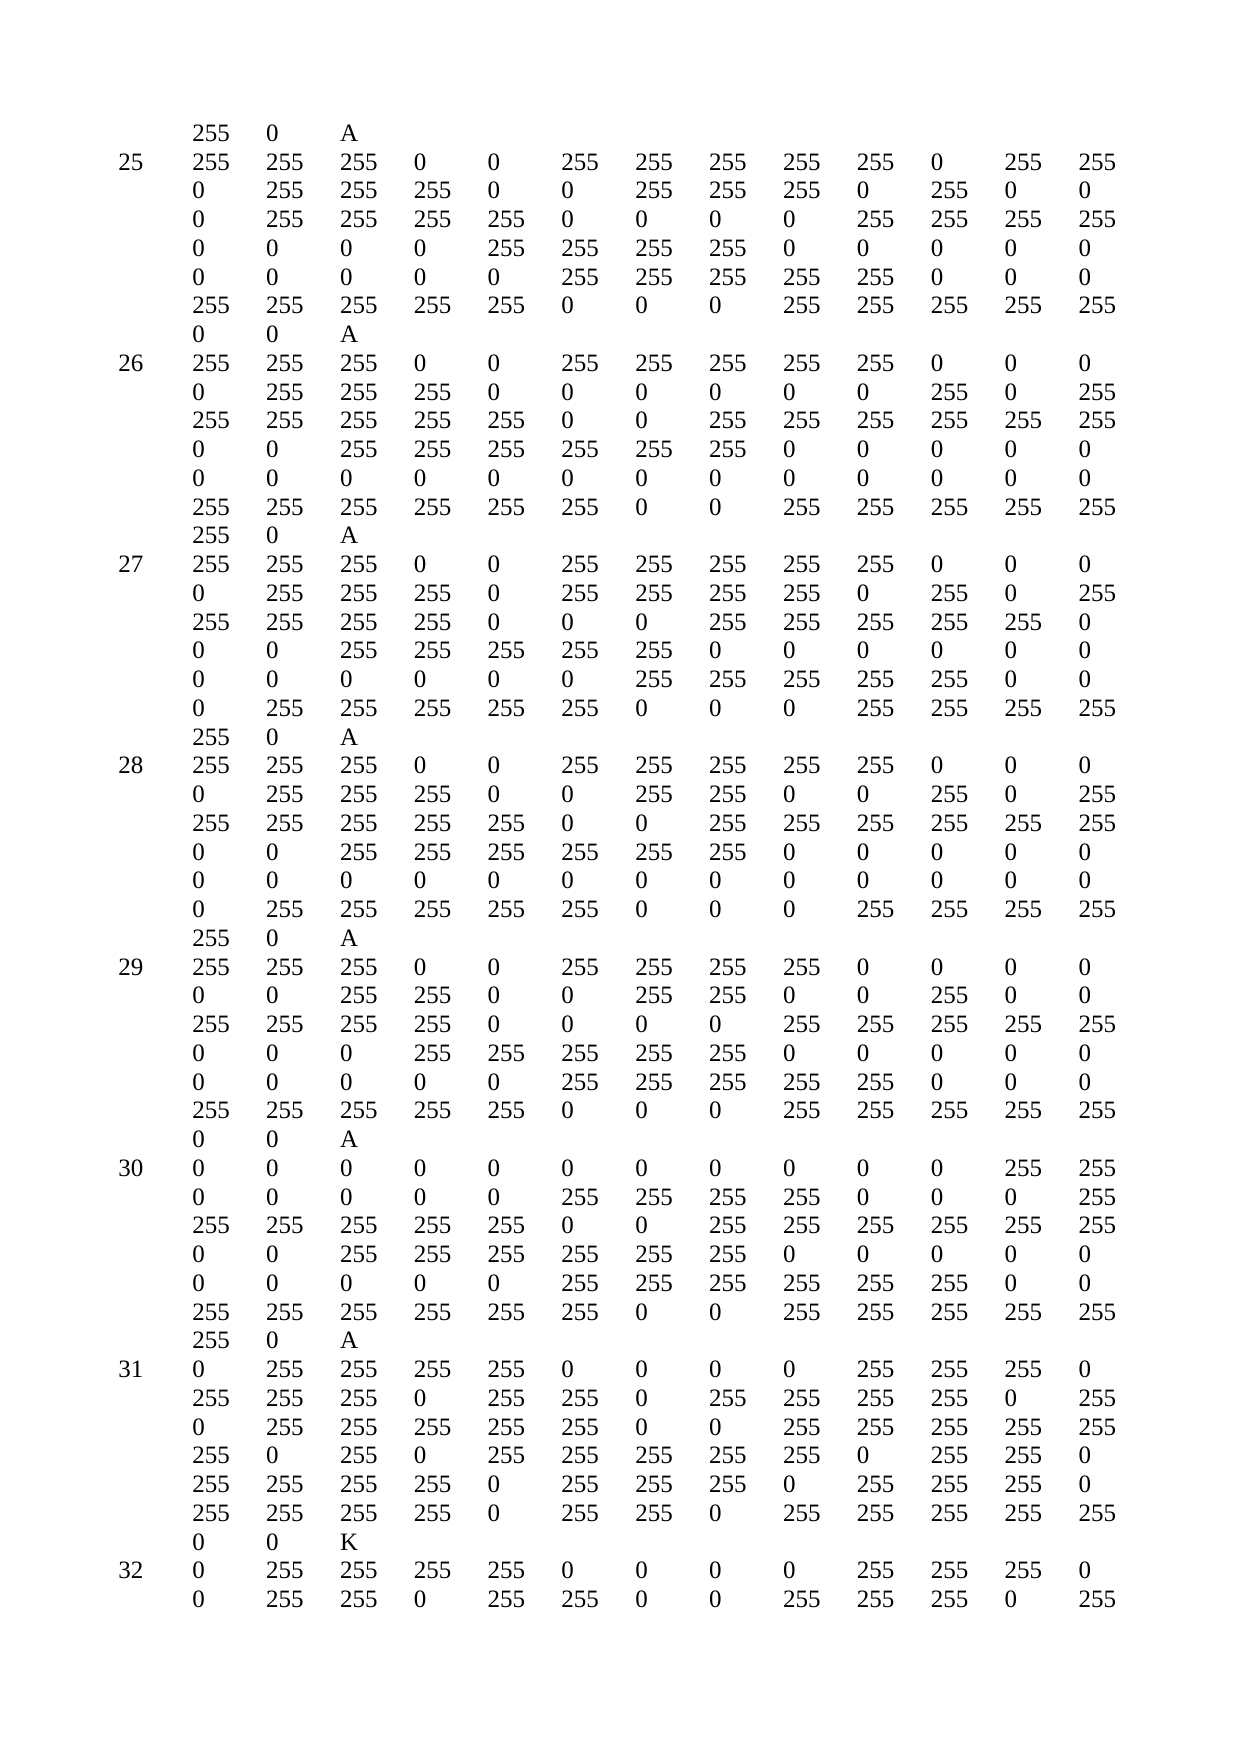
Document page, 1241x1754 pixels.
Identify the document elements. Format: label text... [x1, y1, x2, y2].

text 31 0 255 255 255 255 0 0 0 0 255 255 255 0 255 255 255 0 255 255 0 255 255 255 255 0 255 0 255 255 255 255 255 0 0 255 255 255 255 255 255 0 255 0 255 255 255 255 255 0 255 255 0 255 255 255 255 0 255 255 255 0 255 255 255 0 255 255 255 255 0 255 255 0 255 255 255 255 255 0 0 K [118, 1354, 1122, 1556]
text 25 255 255 255 0 0 255 255 255 255 255 0 255 255 0 255 255 255 0 0 255 255 255 0 255 0 0 0 255 255 255 255 0 0 0 0 255 255 255 255 0 0 0 0 255 255 255 255 0 0 0 0 0 0 0 0 0 0 255 255 255 255 255 0 0 0 255 255 255 255 255 0 0 0 255 255 255 255 255 0 0 A [118, 147, 1122, 348]
text 32 0 255 255 255 255 0 0 0 0 255 255 255 0 0 255 255 0 255 255 0 0 255 255 255 0 255 [118, 1556, 1122, 1613]
text 255 0 A [118, 118, 1122, 147]
text 26 255 255 255 0 0 255 255 255 255 255 0 0 0 0 255 255 255 0 0 0 0 0 0 255 0 255 255 255 255 255 255 0 0 255 255 255 255 255 255 0 0 255 255 255 255 255 255 0 0 0 0 0 0 0 0 0 0 0 0 0 0 0 0 0 0 255 255 255 255 255 255 0 0 255 255 255 255 255 255 0 A [118, 348, 1122, 549]
text 29 255 255 255 0 0 255 255 255 255 0 0 0 0 0 0 255 255 0 0 255 255 0 0 255 0 0 255 255 255 255 0 0 0 0 255 255 255 255 255 0 0 0 255 255 255 255 255 0 0 0 0 0 0 0 0 0 0 255 255 255 255 255 0 0 0 255 255 255 255 255 0 0 0 255 255 255 255 255 0 0 A [118, 952, 1122, 1153]
text 28 255 255 255 0 0 255 255 255 255 255 0 0 0 0 255 255 255 0 0 255 255 0 0 255 0 255 255 255 255 255 255 0 0 255 255 255 255 255 255 0 0 255 255 255 255 255 255 0 0 0 0 0 0 0 0 0 0 0 0 0 0 0 0 0 0 0 255 255 255 255 255 0 0 0 255 255 255 255 255 0 A [118, 751, 1122, 952]
text 30 0 0 0 0 0 0 0 0 0 0 0 255 255 0 0 0 0 0 255 255 255 255 0 0 0 255 255 255 255 255 255 0 0 255 255 255 255 255 255 0 0 255 255 255 255 255 255 0 0 0 0 0 0 0 0 0 0 255 255 255 255 255 255 0 0 255 255 255 255 255 255 0 0 255 255 255 255 255 255 0 A [118, 1153, 1122, 1354]
text 27 255 255 255 0 0 255 255 255 255 255 0 0 0 0 255 255 255 0 255 255 255 255 0 255 0 255 255 255 255 255 0 0 0 255 255 255 255 255 0 0 0 255 255 255 255 255 0 0 0 0 0 0 0 0 0 0 0 0 255 255 255 255 255 0 0 0 255 255 255 255 255 0 0 0 255 255 255 255 255 0 A [118, 549, 1122, 751]
